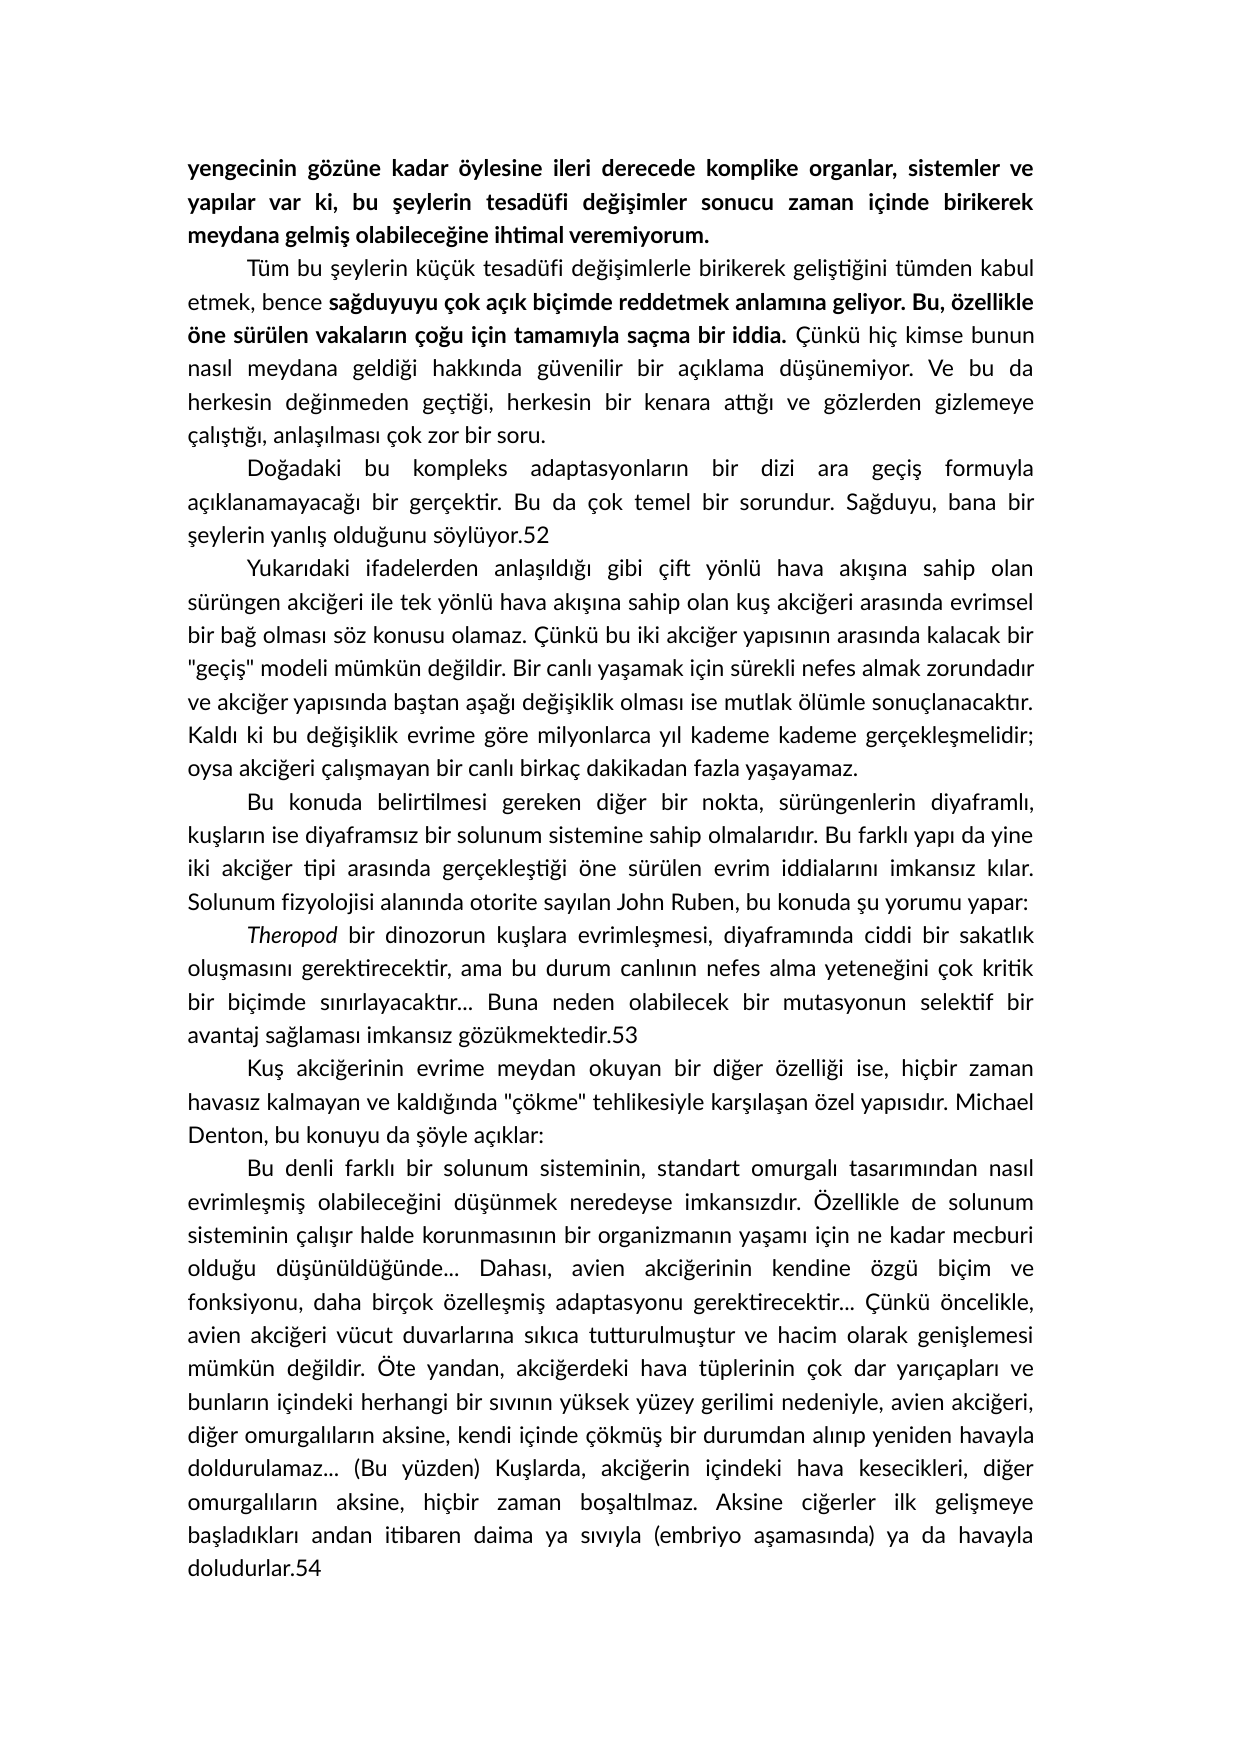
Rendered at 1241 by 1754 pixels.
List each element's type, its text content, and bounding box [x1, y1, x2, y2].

text Theropod bir dinozorun kuşlara evrimleşmesi, diyaframında ciddi bir sakatlık oluşmasını gerektirecektir, ama bu durum canlının nefes alma yeteneğini çok kritik bir biçimde sınırlayacaktır... Buna neden olabilecek bir mutasyonun selektif bir avantaj sağlaması imkansız gözükmektedir.53 [187, 917, 1035, 1050]
text yengecinin gözüne kadar öylesine ileri derecede komplike organlar, sistemler ve yapılar var ki, bu şeylerin tesadüfi değişimler sonucu zaman içinde birikerek meydana gelmiş olabileceğine ihtimal veremiyorum. [187, 150, 1035, 250]
text Doğadaki bu kompleks adaptasyonların bir dizi ara geçiş formuyla açıklanamayacağı bir gerçektir. Bu da çok temel bir sorundur. Sağduyu, bana bir şeylerin yanlış olduğunu söylüyor.52 [187, 450, 1035, 550]
text Yukarıdaki ifadelerden anlaşıldığı gibi çift yönlü hava akışına sahip olan sürüngen akciğeri ile tek yönlü hava akışına sahip olan kuş akciğeri arasında evrimsel bir bağ olması söz konusu olamaz. Çünkü bu iki akciğer yapısının arasında kalacak bir "geçiş" modeli mümkün değildir. Bir canlı yaşamak için sürekli nefes almak zorundadır ve akciğer yapısında baştan aşağı değişiklik olması ise mutlak ölümle sonuçlanacaktır. Kaldı ki bu değişiklik evrime göre milyonlarca yıl kademe kademe gerçekleşmelidir; oysa akciğeri çalışmayan bir canlı birkaç dakikadan fazla yaşayamaz. [187, 550, 1035, 783]
text Kuş akciğerinin evrime meydan okuyan bir diğer özelliği ise, hiçbir zaman havasız kalmayan ve kaldığında "çökme" tehlikesiyle karşılaşan özel yapısıdır. Michael Denton, bu konuyu da şöyle açıklar: [187, 1050, 1035, 1150]
text Bu konuda belirtilmesi gereken diğer bir nokta, sürüngenlerin diyaframlı, kuşların ise diyaframsız bir solunum sistemine sahip olmalarıdır. Bu farklı yapı da yine iki akciğer tipi arasında gerçekleştiği öne sürülen evrim iddialarını imkansız kılar. Solunum fizyolojisi alanında otorite sayılan John Ruben, bu konuda şu yorumu yapar: [187, 783, 1035, 917]
text Bu denli farklı bir solunum sisteminin, standart omurgalı tasarımından nasıl evrimleşmiş olabileceğini düşünmek neredeyse imkansızdır. Özellikle de solunum sisteminin çalışır halde korunmasının bir organizmanın yaşamı için ne kadar mecburi olduğu düşünüldüğünde... Dahası, avien akciğerinin kendine özgü biçim ve fonksiyonu, daha birçok özelleşmiş adaptasyonu gerektirecektir... Çünkü öncelikle, avien akciğeri vücut duvarlarına sıkıca tutturulmuştur ve hacim olarak genişlemesi mümkün değildir. Öte yandan, akciğerdeki hava tüplerinin çok dar yarıçapları ve bunların içindeki herhangi bir sıvının yüksek yüzey gerilimi nedeniyle, avien akciğeri, diğer omurgalıların aksine, kendi içinde çökmüş bir durumdan alınıp yeniden havayla doldurulamaz... (Bu yüzden) Kuşlarda, akciğerin içindeki hava kesecikleri, diğer omurgalıların aksine, hiçbir zaman boşaltılmaz. Aksine ciğerler ilk gelişmeye başladıkları andan itibaren daima ya sıvıyla (embriyo aşamasında) ya da havayla doludurlar.54 [187, 1150, 1035, 1583]
text Tüm bu şeylerin küçük tesadüfi değişimlerle birikerek geliştiğini tümden kabul etmek, bence sağduyuyu çok açık biçimde reddetmek anlamına geliyor. Bu, özellikle öne sürülen vakaların çoğu için tamamıyla saçma bir iddia. Çünkü hiç kimse bunun nasıl meydana geldiği hakkında güvenilir bir açıklama düşünemiyor. Ve bu da herkesin değinmeden geçtiği, herkesin bir kenara attığı ve gözlerden gizlemeye çalıştığı, anlaşılması çok zor bir soru. [187, 250, 1035, 450]
